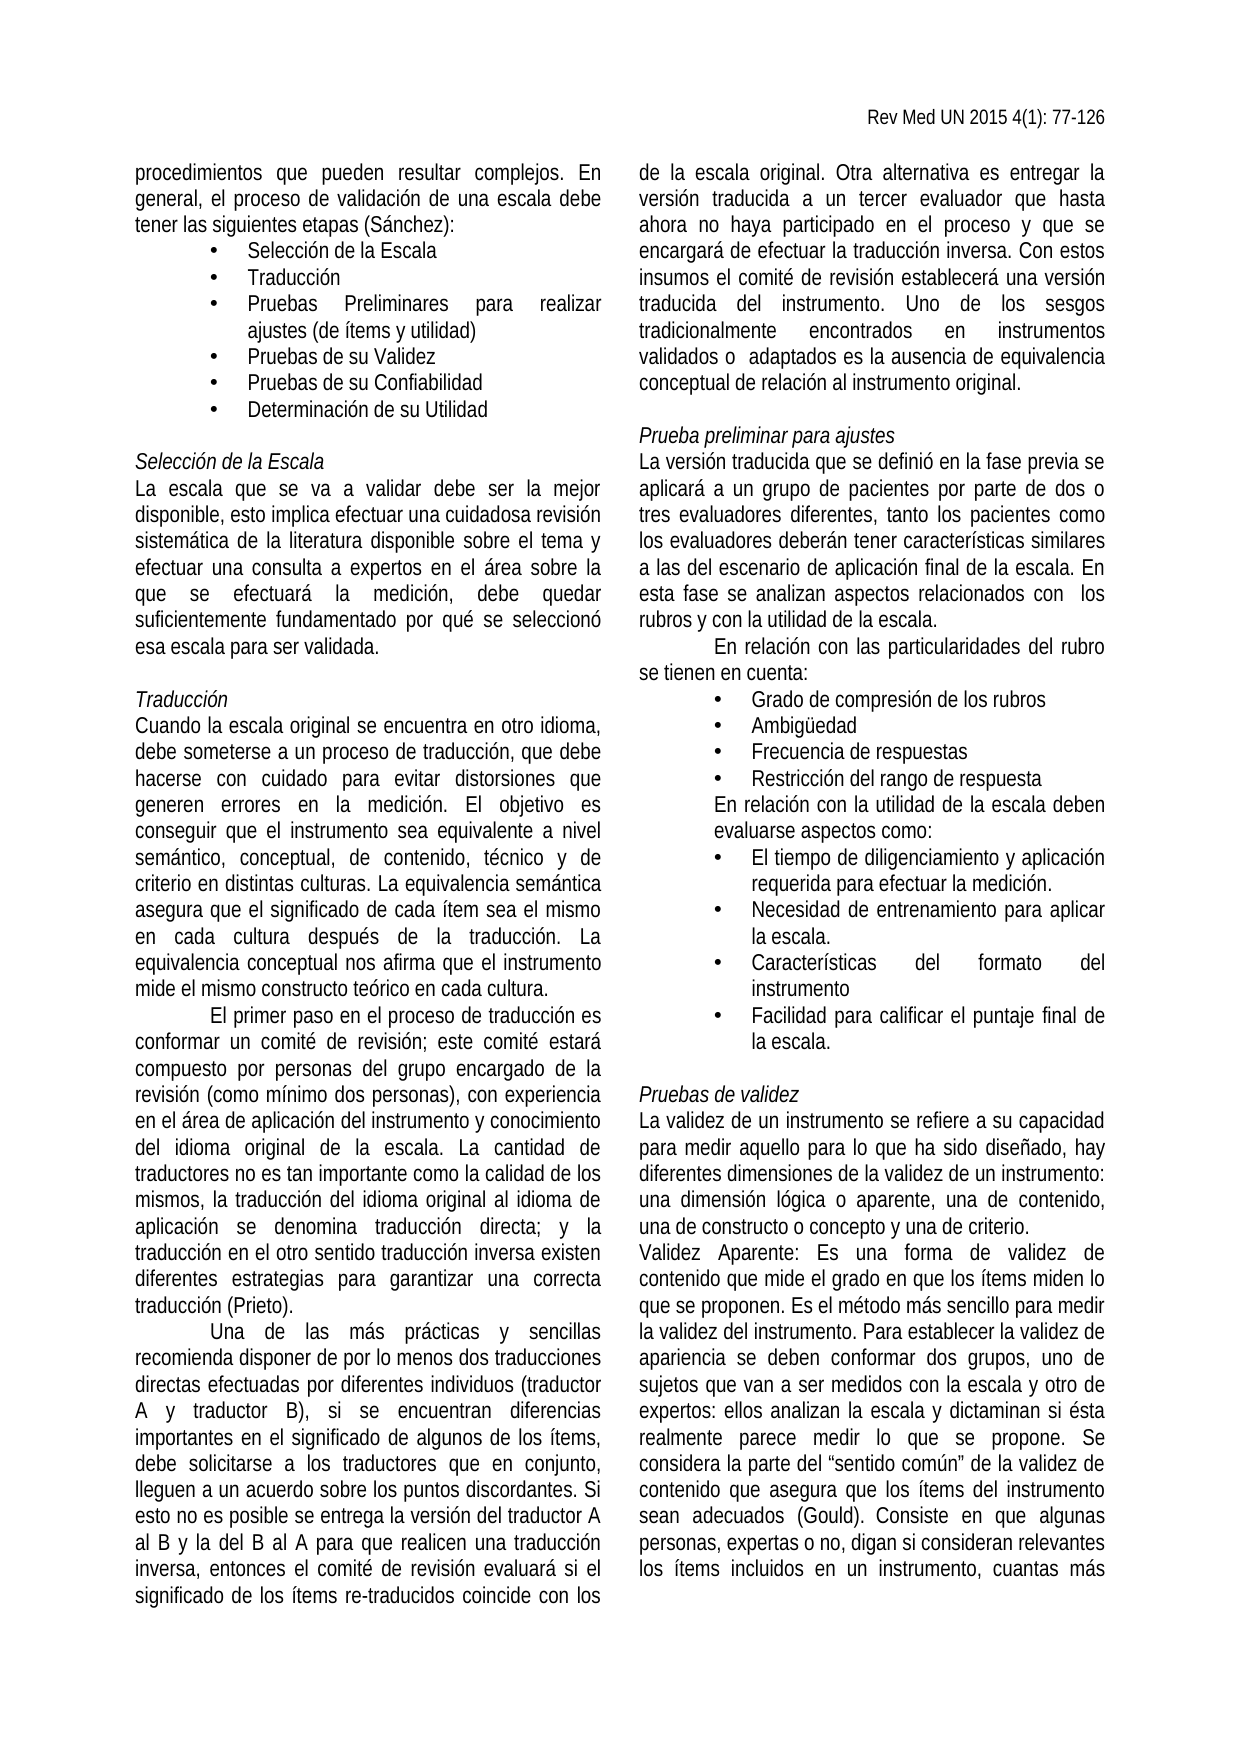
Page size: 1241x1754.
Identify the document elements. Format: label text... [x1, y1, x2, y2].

text de la escala original. Otra alternativa es entregar la versión traducida a un tercer evaluador que hasta ahora no haya participado en el proceso y que se encargará de efectuar la traducción inversa. Con estos insumos el comité de revisión establecerá una versión traducida del instrumento. Uno de los sesgos tradicionalmente encontrados en instrumentos validados o adaptados es la ausencia de equivalencia conceptual de relación al instrumento original. [639, 158, 1105, 396]
text La validez de un instrumento se refiere a su capacidad para medir aquello para lo que ha sido diseñado, hay diferentes dimensiones de la validez de un instrumento: una dimensión lógica o aparente, una de contenido, una de constructo o concepto y una de criterio. [639, 1107, 1105, 1239]
text En relación con las particularidades del rubro se tienen en cuenta: [639, 633, 1105, 686]
list Facilidad para calificar el puntaje final de la escala. [714, 1002, 1105, 1054]
list Características del formato del instrumento [714, 949, 1105, 1002]
text La versión traducida que se definió en la fase previa se aplicará a un grupo de pacientes por parte de dos o tres evaluadores diferentes, tanto los pacientes como los evaluadores deberán tener características similares a las del escenario de aplicación final de la escala. En esta fase se analizan aspectos relacionados con los rubros y con la utilidad de la escala. [639, 448, 1105, 633]
list Grado de compresión de los rubros [714, 686, 1105, 712]
list Necesidad de entrenamiento para aplicar la escala. [714, 896, 1105, 949]
text procedimientos que pueden resultar complejos. En general, el proceso de validación de una escala debe tener las siguientes etapas (Sánchez): [135, 158, 601, 237]
list Determinación de su Utilidad [210, 396, 601, 422]
list Frecuencia de respuestas [714, 738, 1105, 764]
list Ambigüedad [714, 712, 1105, 738]
list Pruebas de su Validez [210, 343, 601, 369]
list Pruebas de su Confiabilidad [210, 369, 601, 396]
text El primer paso en el proceso de traducción es conformar un comité de revisión; este comité estará compuesto por personas del grupo encargado de la revisión (como mínimo dos personas), con experiencia en el área de aplicación del instrumento y conocimiento del idioma original de la escala. La cantidad de traductores no es tan importante como la calidad de los mismos, la traducción del idioma original al idioma de aplicación se denomina traducción directa; y la traducción en el otro sentido traducción inversa existen diferentes estrategias para garantizar una correcta traducción (Prieto). [135, 1002, 601, 1318]
text Traducción [135, 686, 601, 712]
text Pruebas de validez [639, 1081, 1105, 1107]
list Pruebas Preliminares para realizar ajustes (de ítems y utilidad) [210, 290, 601, 343]
list Selección de la Escala [210, 237, 601, 264]
text Cuando la escala original se encuentra en otro idioma, debe someterse a un proceso de traducción, que debe hacerse con cuidado para evitar distorsiones que generen errores en la medición. El objetivo es conseguir que el instrumento sea equivalente a nivel semántico, conceptual, de contenido, técnico y de criterio en distintas culturas. La equivalencia semántica asegura que el significado de cada ítem sea el mismo en cada cultura después de la traducción. La equivalencia conceptual nos afirma que el instrumento mide el mismo constructo teórico en cada cultura. [135, 712, 601, 1002]
list Restricción del rango de respuesta [714, 764, 1105, 791]
text En relación con la utilidad de la escala deben evaluarse aspectos como: [714, 791, 1105, 844]
text Una de las más prácticas y sencillas recomienda disponer de por lo menos dos traducciones directas efectuadas por diferentes individuos (traductor A y traductor B), si se encuentran diferencias importantes en el significado de algunos de los ítems, debe solicitarse a los traductores que en conjunto, lleguen a un acuerdo sobre los puntos discordantes. Si esto no es posible se entrega la versión del traductor A al B y la del B al A para que realicen una traducción inversa, entonces el comité de revisión evaluará si el significado de los ítems re-traducidos coincide con los [135, 1318, 601, 1608]
text Prueba preliminar para ajustes [639, 422, 1105, 448]
text La escala que se va a validar debe ser la mejor disponible, esto implica efectuar una cuidadosa revisión sistemática de la literatura disponible sobre el tema y efectuar una consulta a expertos en el área sobre la que se efectuará la medición, debe quedar suficientemente fundamentado por qué se seleccionó esa escala para ser validada. [135, 475, 601, 659]
text Validez Aparente: Es una forma de validez de contenido que mide el grado en que los ítems miden lo que se proponen. Es el método más sencillo para medir la validez del instrumento. Para establecer la validez de apariencia se deben conformar dos grupos, uno de sujetos que van a ser medidos con la escala y otro de expertos: ellos analizan la escala y dictaminan si ésta realmente parece medir lo que se propone. Se considera la parte del “sentido común” de la validez de contenido que asegura que los ítems del instrumento sean adecuados (Gould). Consiste en que algunas personas, expertas o no, digan si consideran relevantes los ítems incluidos en un instrumento, cuantas más [639, 1239, 1105, 1582]
list Traducción [210, 264, 601, 290]
list El tiempo de diligenciamiento y aplicación requerida para efectuar la medición. [714, 844, 1105, 896]
text Selección de la Escala [135, 448, 601, 475]
